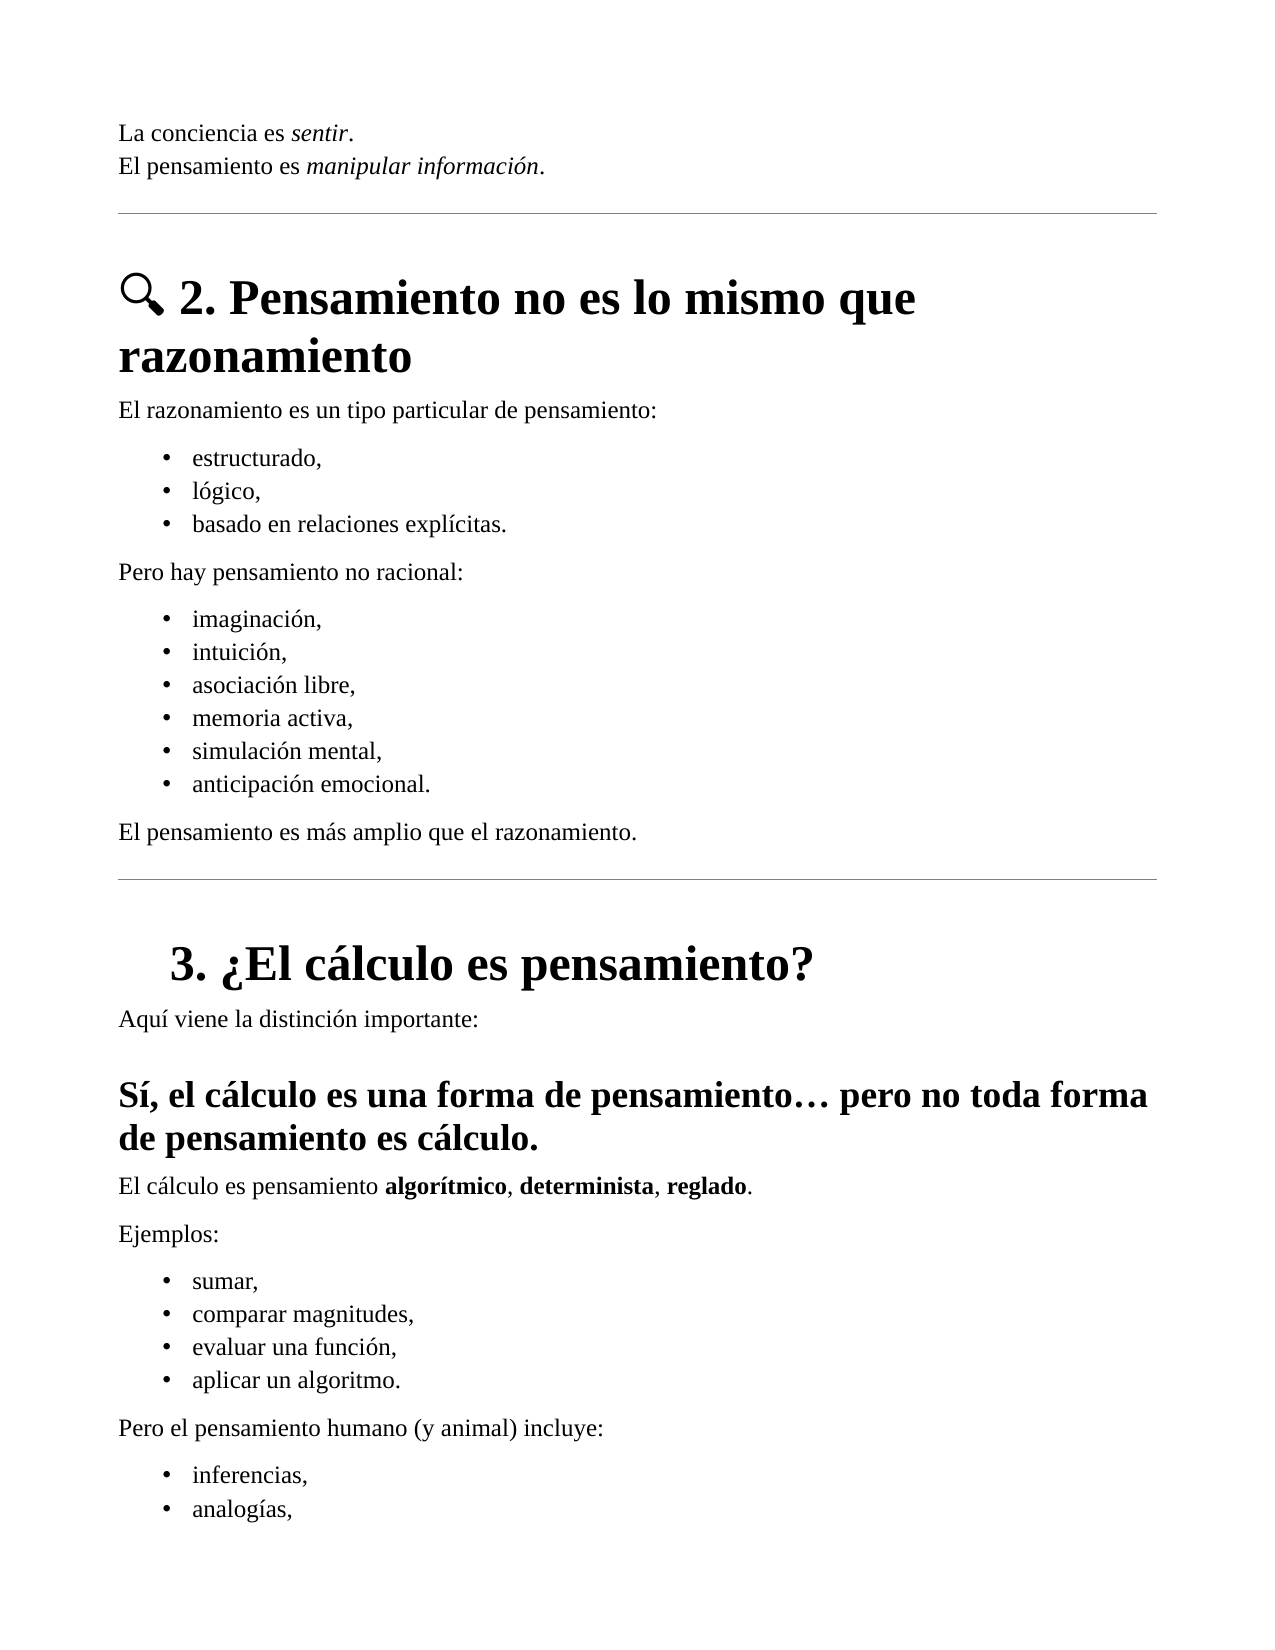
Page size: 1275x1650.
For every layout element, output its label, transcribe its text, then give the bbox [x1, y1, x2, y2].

list memoria activa, [162, 703, 1157, 732]
text El cálculo es pensamiento algorítmico, determinista, reglado. [118, 1171, 1157, 1200]
subtitle 🧮 3. ¿El cálculo es pensamiento? [118, 934, 1157, 991]
list lógico, [162, 476, 1157, 505]
text La conciencia es sentir. El pensamiento es manipular información. [118, 118, 1157, 180]
text Ejemplos: [118, 1219, 1157, 1247]
list intuición, [162, 637, 1157, 666]
subtitle Sí, el cálculo es una forma de pensamiento… pero no toda forma de pensamiento es cálculo. [118, 1072, 1157, 1159]
list anticipación emocional. [162, 769, 1157, 798]
list inferencias, [162, 1461, 1157, 1489]
list sumar, [162, 1266, 1157, 1295]
text Pero el pensamiento humano (y animal) incluye: [118, 1413, 1157, 1442]
text El razonamiento es un tipo particular de pensamiento: [118, 396, 1157, 424]
list simulación mental, [162, 736, 1157, 765]
list imaginación, [162, 604, 1157, 633]
list aplicar un algoritmo. [162, 1365, 1157, 1394]
list basado en relaciones explícitas. [162, 509, 1157, 538]
list analogías, [162, 1494, 1157, 1522]
text Pero hay pensamiento no racional: [118, 557, 1157, 586]
subtitle 🔍 2. Pensamiento no es lo mismo que razonamiento [118, 268, 1157, 383]
list comparar magnitudes, [162, 1299, 1157, 1328]
list asociación libre, [162, 670, 1157, 699]
text El pensamiento es más amplio que el razonamiento. [118, 817, 1157, 846]
list evaluar una función, [162, 1332, 1157, 1361]
text Aquí viene la distinción importante: [118, 1004, 1157, 1033]
list estructurado, [162, 443, 1157, 472]
